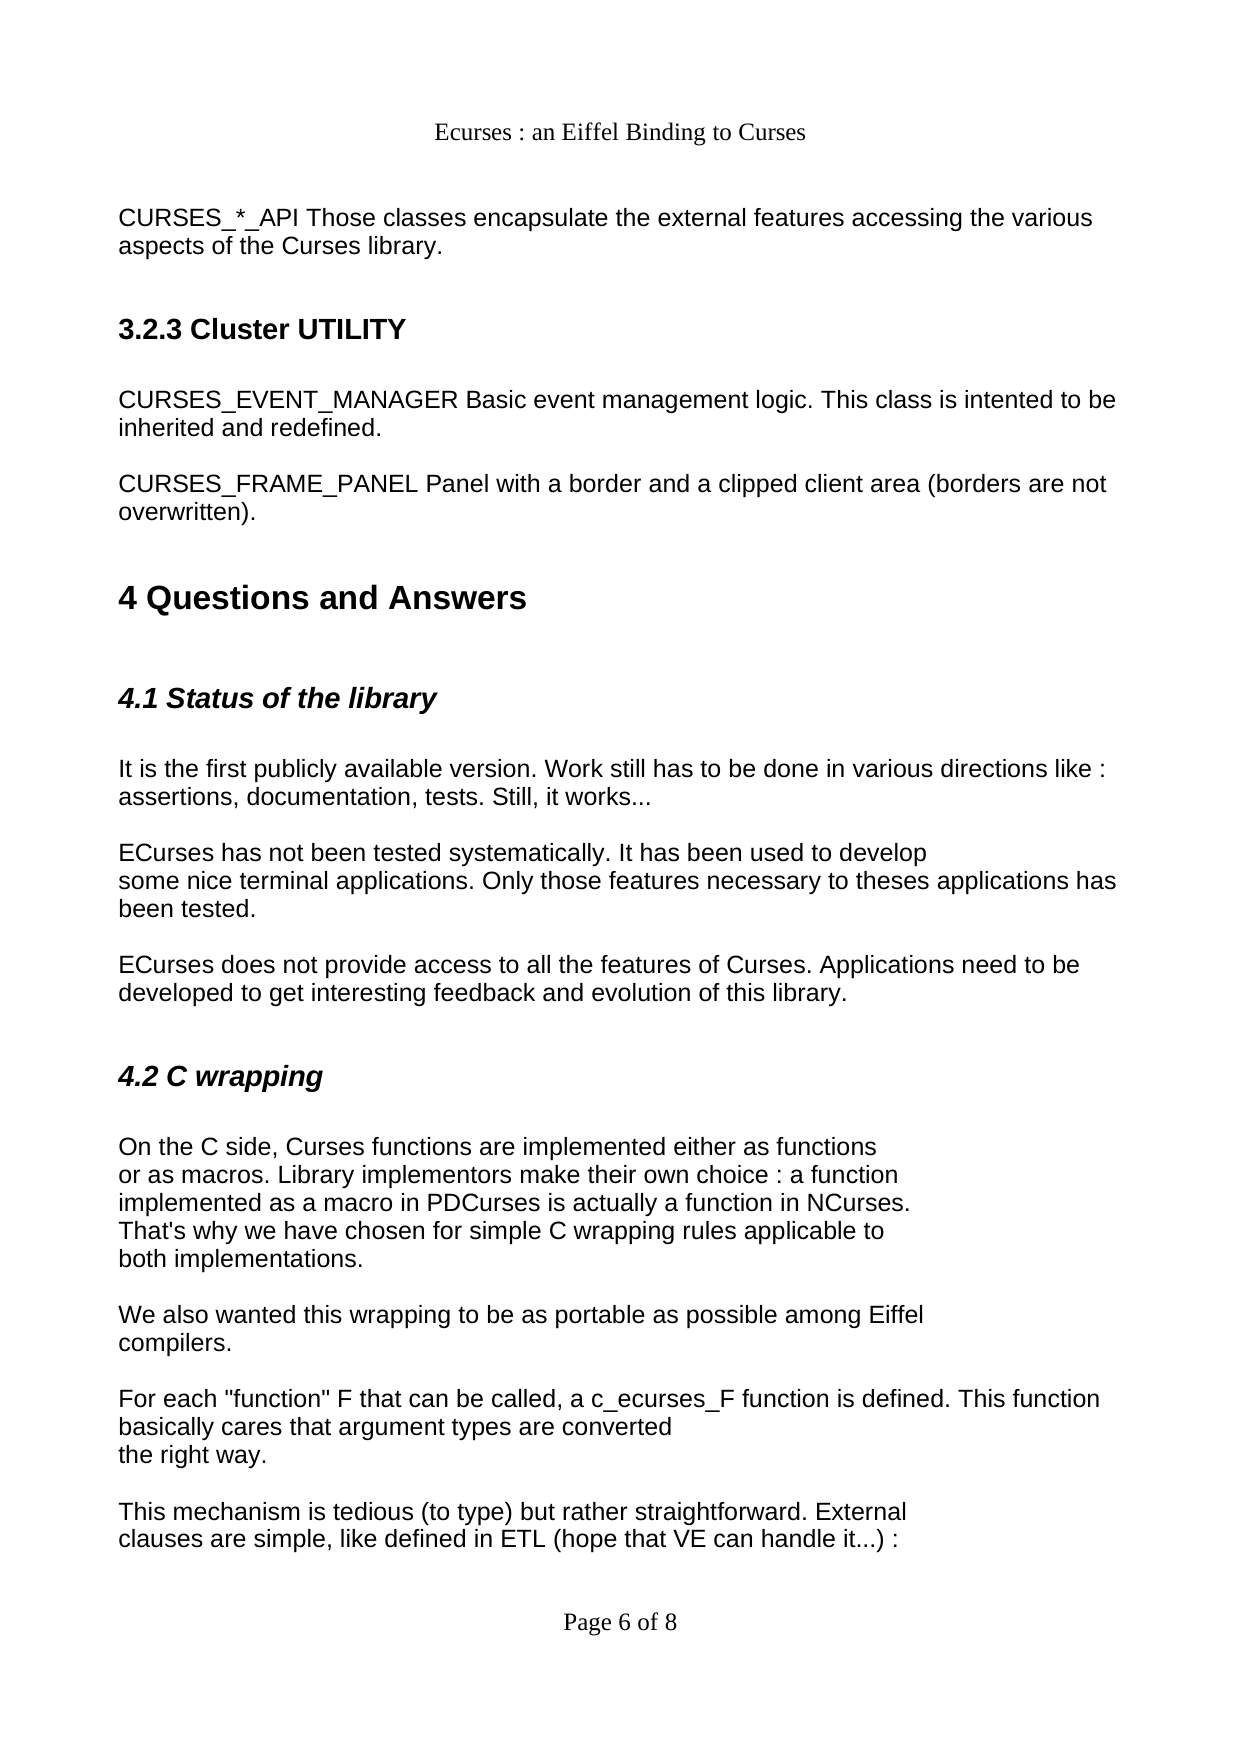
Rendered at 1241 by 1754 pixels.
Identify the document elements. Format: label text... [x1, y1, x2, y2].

text clauses are simple, like defined in ETL (hope that VE can handle it...) : [118, 1525, 1122, 1553]
text CURSES_EVENT_MANAGER Basic event management logic. This class is intented to be inherited and redefined. [118, 386, 1122, 442]
text both implementations. [118, 1245, 1122, 1273]
text For each "function" F that can be called, a c_ecurses_F function is defined. This function basically cares that argument types are converted [118, 1385, 1122, 1441]
text This mechanism is tedious (to type) but rather straightforward. External [118, 1497, 1122, 1525]
text We also wanted this wrapping to be as portable as possible among Eiffel [118, 1301, 1122, 1329]
subtitle 4 Questions and Answers [118, 579, 1122, 616]
text implemented as a macro in PDCurses is actually a function in NCurses. [118, 1189, 1122, 1217]
text some nice terminal applications. Only those features necessary to theses applications has been tested. [118, 867, 1122, 923]
subtitle 4.2 C wrapping [118, 1060, 1122, 1093]
text ECurses has not been tested systematically. It has been used to develop [118, 839, 1122, 867]
text It is the first publicly available version. Work still has to be done in various directions like : assertions, documentation, tests. Still, it works... [118, 755, 1122, 811]
text the right way. [118, 1441, 1122, 1469]
text CURSES_FRAME_PANEL Panel with a border and a clipped client area (borders are not overwritten). [118, 470, 1122, 526]
text On the C side, Curses functions are implemented either as functions [118, 1133, 1122, 1161]
text or as macros. Library implementors make their own choice : a function [118, 1161, 1122, 1189]
text CURSES_*_API Those classes encapsulate the external features accessing the various aspects of the Curses library. [118, 204, 1122, 260]
subtitle 4.1 Status of the library [118, 682, 1122, 714]
text ECurses does not provide access to all the features of Curses. Applications need to be developed to get interesting feedback and evolution of this library. [118, 951, 1122, 1007]
text That's why we have chosen for simple C wrapping rules applicable to [118, 1217, 1122, 1245]
text compilers. [118, 1329, 1122, 1357]
subtitle 3.2.3 Cluster UTILITY [118, 313, 1122, 345]
